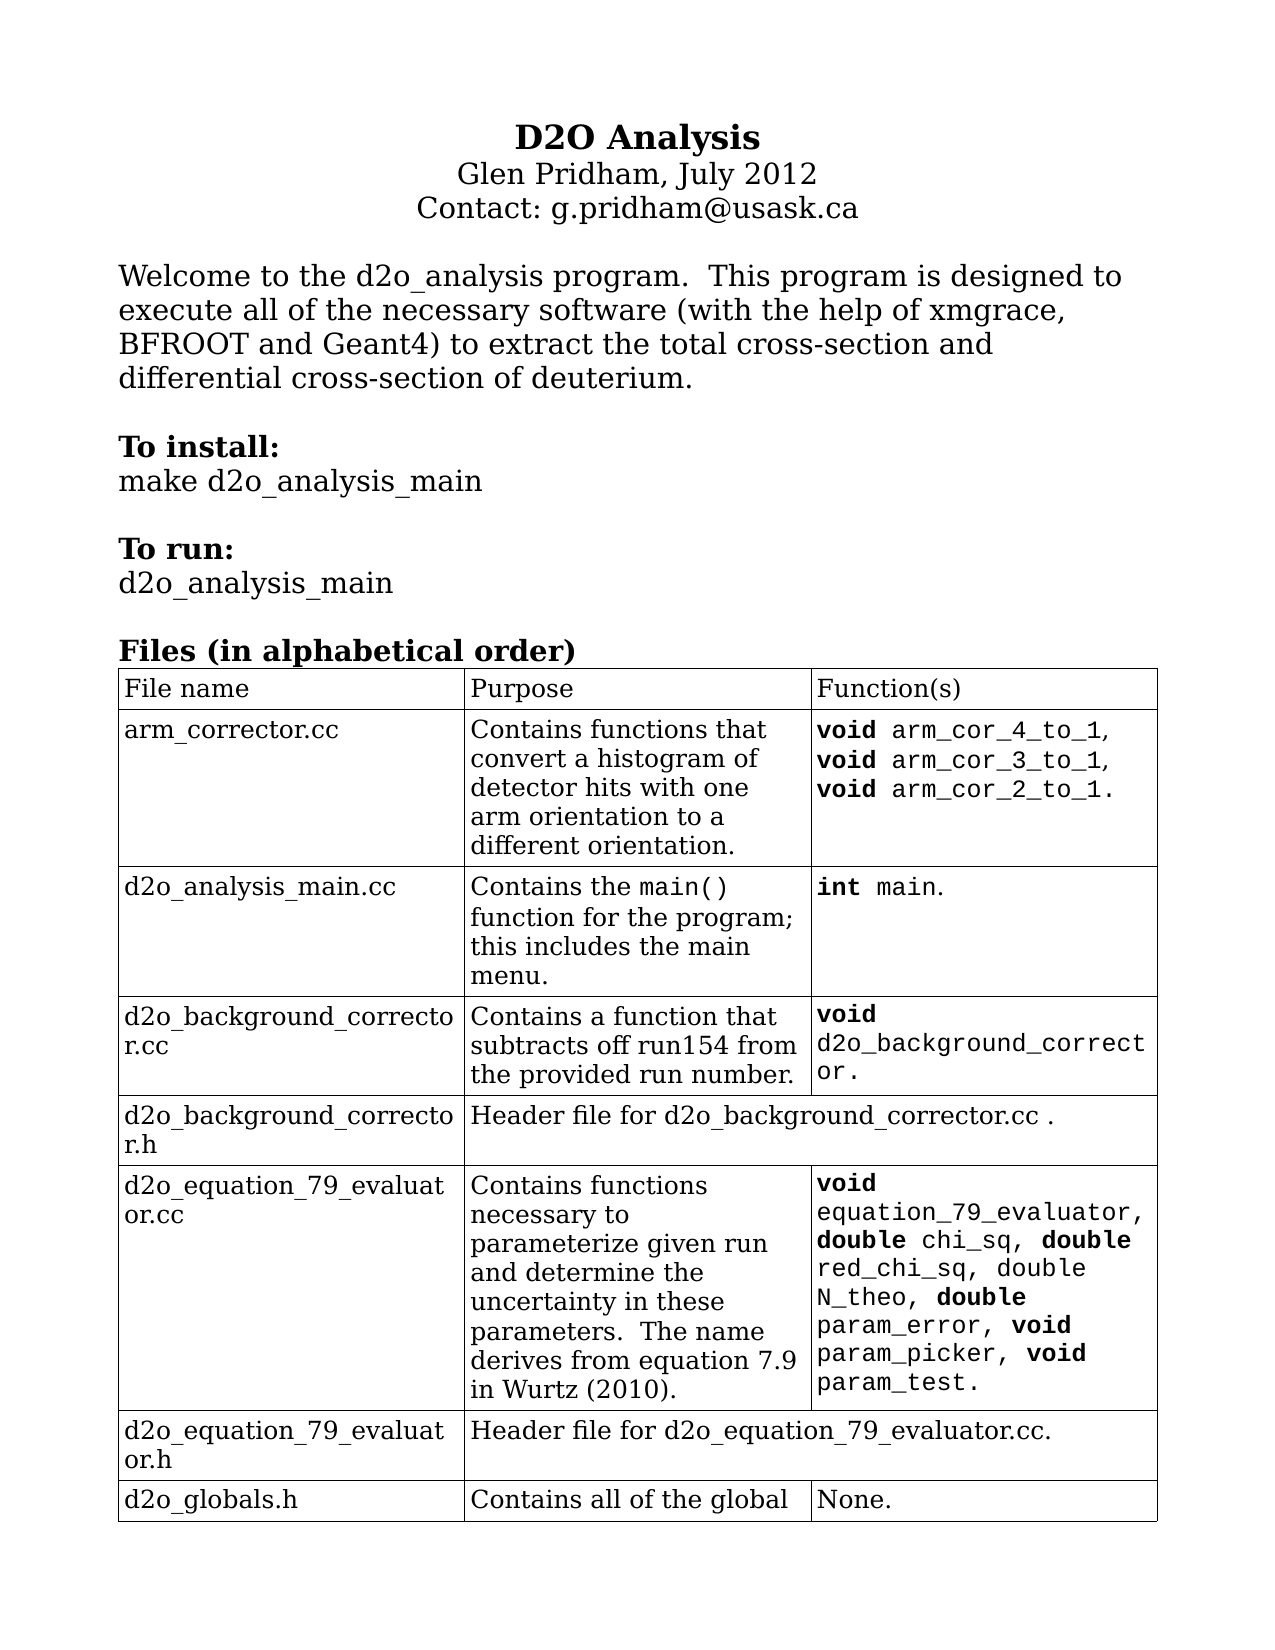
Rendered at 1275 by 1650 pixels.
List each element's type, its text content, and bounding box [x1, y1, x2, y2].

text To install: [118, 429, 1157, 464]
table_cell Contains a function that subtracts off run154 from the provided run number. [465, 997, 811, 1095]
table_cell Contains functions that convert a histogram of detector hits with one arm orientation to a different orientation. [465, 710, 811, 866]
text Welcome to the d2o_analysis program. This program is designed to execute all of the necessary software (with the help of xmgrace, BFROOT and Geant4) to extract the total cross-section and differential cross-section of deuterium. [118, 259, 1157, 395]
table_cell None. [812, 1481, 1157, 1521]
table_cell d2o_analysis_main.cc [119, 867, 464, 996]
text Contact: g.pridham@usask.ca [118, 191, 1157, 225]
table_cell d2o_globals.h [119, 1481, 464, 1521]
table_header Function(s) [812, 669, 1157, 709]
table_cell Header file for d2o_equation_79_evaluator.cc. [465, 1411, 1157, 1480]
table_cell void d2o_background_corrector. [812, 997, 1157, 1095]
text D2O Analysis [118, 118, 1157, 157]
text d2o_analysis_main [118, 566, 1157, 600]
table_cell Contains the main() function for the program; this includes the main menu. [465, 867, 811, 996]
table_cell d2o_background_corrector.cc [119, 997, 464, 1095]
table_header Purpose [465, 669, 811, 709]
table_cell Contains functions necessary to parameterize given run and determine the uncertainty in these parameters. The name derives from equation 7.9 in Wurtz (2010). [465, 1166, 811, 1410]
table_cell Header file for d2o_background_corrector.cc . [465, 1096, 1157, 1165]
table_cell d2o_equation_79_evaluator.cc [119, 1166, 464, 1410]
table_cell Contains all of the global [465, 1481, 811, 1521]
table_cell int main. [812, 867, 1157, 996]
table_cell d2o_equation_79_evaluator.h [119, 1411, 464, 1480]
table_cell d2o_background_corrector.h [119, 1096, 464, 1165]
table_cell void arm_cor_4_to_1, void arm_cor_3_to_1, void arm_cor_2_to_1. [812, 710, 1157, 866]
text To run: [118, 532, 1157, 566]
text Files (in alphabetical order) [118, 634, 1157, 668]
text Glen Pridham, July 2012 [118, 157, 1157, 191]
table_cell void equation_79_evaluator, double chi_sq, double red_chi_sq, double N_theo, double param_error, void param_picker, void param_test. [812, 1166, 1157, 1410]
table_header File name [119, 669, 464, 709]
text make d2o_analysis_main [118, 464, 1157, 498]
table_cell arm_corrector.cc [119, 710, 464, 866]
